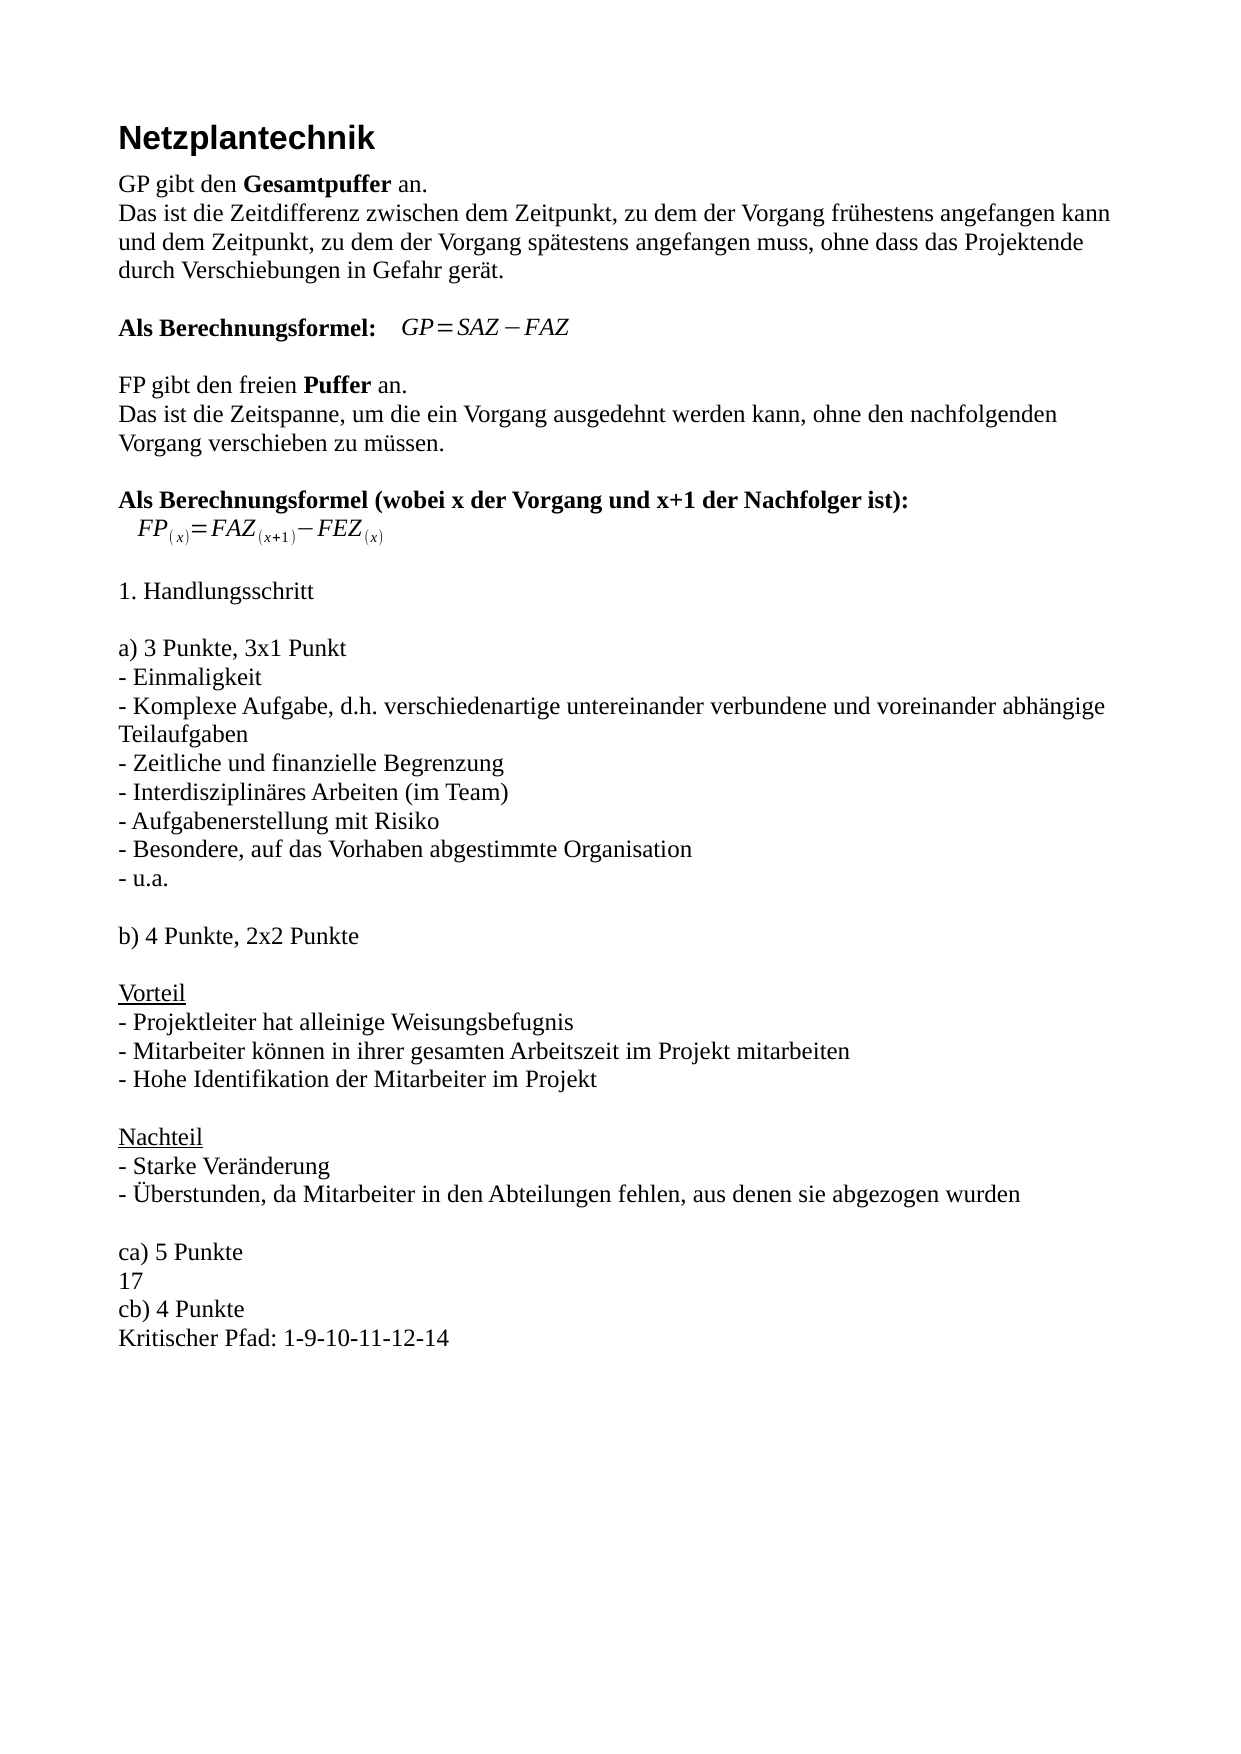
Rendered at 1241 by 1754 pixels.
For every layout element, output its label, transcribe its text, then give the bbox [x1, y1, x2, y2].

text Als Berechnungsformel: [118, 313, 1122, 342]
text cb) 4 Punkte [118, 1294, 1122, 1323]
text - Interdisziplinäres Arbeiten (im Team) [118, 777, 1122, 806]
text - Hohe Identifikation der Mitarbeiter im Projekt [118, 1064, 1122, 1093]
text Kritischer Pfad: 1-9-10-11-12-14 [118, 1323, 1122, 1352]
text - Starke Veränderung [118, 1151, 1122, 1179]
text a) 3 Punkte, 3x1 Punkt [118, 633, 1122, 662]
text - Projektleiter hat alleinige Weisungsbefugnis [118, 1007, 1122, 1036]
text - u.a. [118, 863, 1122, 892]
text - Besondere, auf das Vorhaben abgestimmte Organisation [118, 834, 1122, 863]
text Nachteil [118, 1122, 1122, 1151]
text 1. Handlungsschritt [118, 576, 1122, 604]
text ca) 5 Punkte [118, 1237, 1122, 1266]
text b) 4 Punkte, 2x2 Punkte [118, 921, 1122, 949]
text - Einmaligkeit [118, 662, 1122, 691]
subtitle Netzplantechnik [118, 118, 1122, 157]
text GP gibt den Gesamtpuffer an. [118, 169, 1122, 198]
text FP gibt den freien Puffer an. [118, 371, 1122, 399]
text Das ist die Zeitdifferenz zwischen dem Zeitpunkt, zu dem der Vorgang frühestens angefangen kann und dem Zeitpunkt, zu dem der Vorgang spätestens angefangen muss, ohne dass das Projektende durch Verschiebungen in Gefahr gerät. [118, 198, 1122, 284]
text Das ist die Zeitspanne, um die ein Vorgang ausgedehnt werden kann, ohne den nachfolgenden Vorgang verschieben zu müssen. [118, 399, 1122, 457]
text - Zeitliche und finanzielle Begrenzung [118, 748, 1122, 777]
text - Aufgabenerstellung mit Risiko [118, 806, 1122, 834]
text Als Berechnungsformel (wobei x der Vorgang und x+1 der Nachfolger ist): [118, 486, 1122, 514]
text - Mitarbeiter können in ihrer gesamten Arbeitszeit im Projekt mitarbeiten [118, 1036, 1122, 1064]
text Vorteil [118, 978, 1122, 1007]
text 17 [118, 1266, 1122, 1294]
text - Komplexe Aufgabe, d.h. verschiedenartige untereinander verbundene und voreinander abhängige Teilaufgaben [118, 691, 1122, 748]
text - Überstunden, da Mitarbeiter in den Abteilungen fehlen, aus denen sie abgezogen wurden [118, 1179, 1122, 1208]
